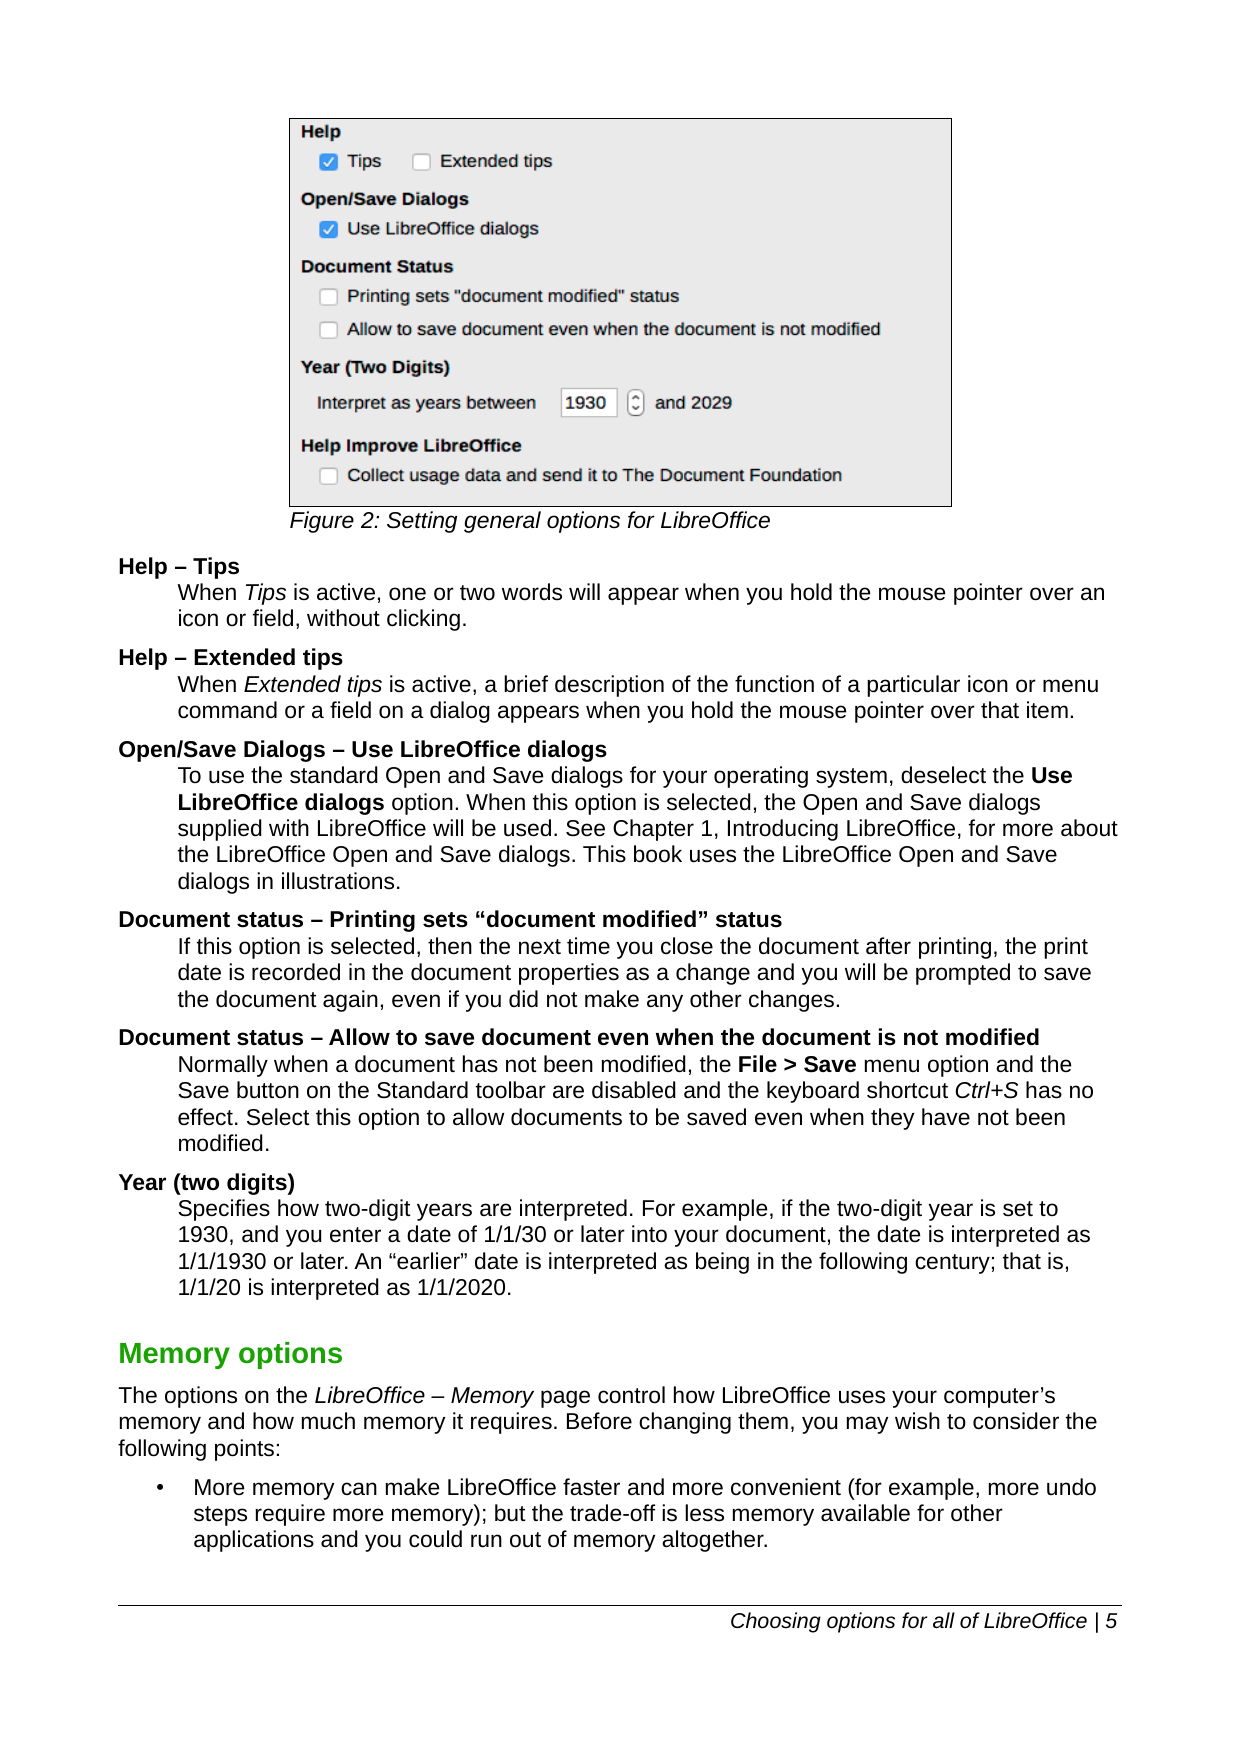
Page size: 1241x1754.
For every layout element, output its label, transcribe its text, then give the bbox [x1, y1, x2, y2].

text When Tips is active, one or two words will appear when you hold the mouse pointer over an icon or field, without clicking. [177, 579, 1122, 632]
text Specifies how two-digit years are interpreted. For example, if the two-digit year is set to 1930, and you enter a date of 1/1/30 or later into your document, the date is interpreted as 1/1/1930 or later. An “earlier” date is interpreted as being in the following century; that is, 1/1/20 is interpreted as 1/1/2020. [177, 1195, 1122, 1300]
picture [290, 119, 951, 506]
text The options on the LibreOffice – Memory page control how LibreOffice uses your computer’s memory and how much memory it requires. Before changing them, you may wish to consider the following points: [118, 1382, 1122, 1461]
text If this option is selected, then the next time you close the document after printing, the print date is recorded in the document properties as a change and you will be prompted to save the document again, even if you did not make any other changes. [177, 933, 1122, 1012]
text Document status – Allow to save document even when the document is not modified [118, 1024, 1122, 1051]
text Figure 2: Setting general options for LibreOffice [289, 507, 951, 533]
list More memory can make LibreOffice faster and more convenient (for example, more undo steps require more memory); but the trade-off is less memory available for other applications and you could run out of memory altogether. [156, 1473, 1122, 1552]
text Year (two digits) [118, 1169, 1122, 1195]
text Normally when a document has not been modified, the File > Save menu option and the Save button on the Standard toolbar are disabled and the keyboard shortcut Ctrl+S has no effect. Select this option to allow documents to be saved even when they have not been modified. [177, 1051, 1122, 1156]
subtitle Memory options [118, 1337, 1122, 1370]
text Document status – Printing sets “document modified” status [118, 906, 1122, 933]
text Open/Save Dialogs – Use LibreOffice dialogs [118, 736, 1122, 762]
text When Extended tips is active, a brief description of the function of a particular icon or menu command or a field on a dialog appears when you hold the mouse pointer over that item. [177, 671, 1122, 723]
text Help – Extended tips [118, 644, 1122, 671]
text To use the standard Open and Save dialogs for your operating system, deselect the Use LibreOffice dialogs option. When this option is selected, the Open and Save dialogs supplied with LibreOffice will be used. See Chapter 1, Introducing LibreOffice, for more about the LibreOffice Open and Save dialogs. This book uses the LibreOffice Open and Save dialogs in illustrations. [177, 762, 1122, 894]
text Help – Tips [118, 553, 1122, 579]
